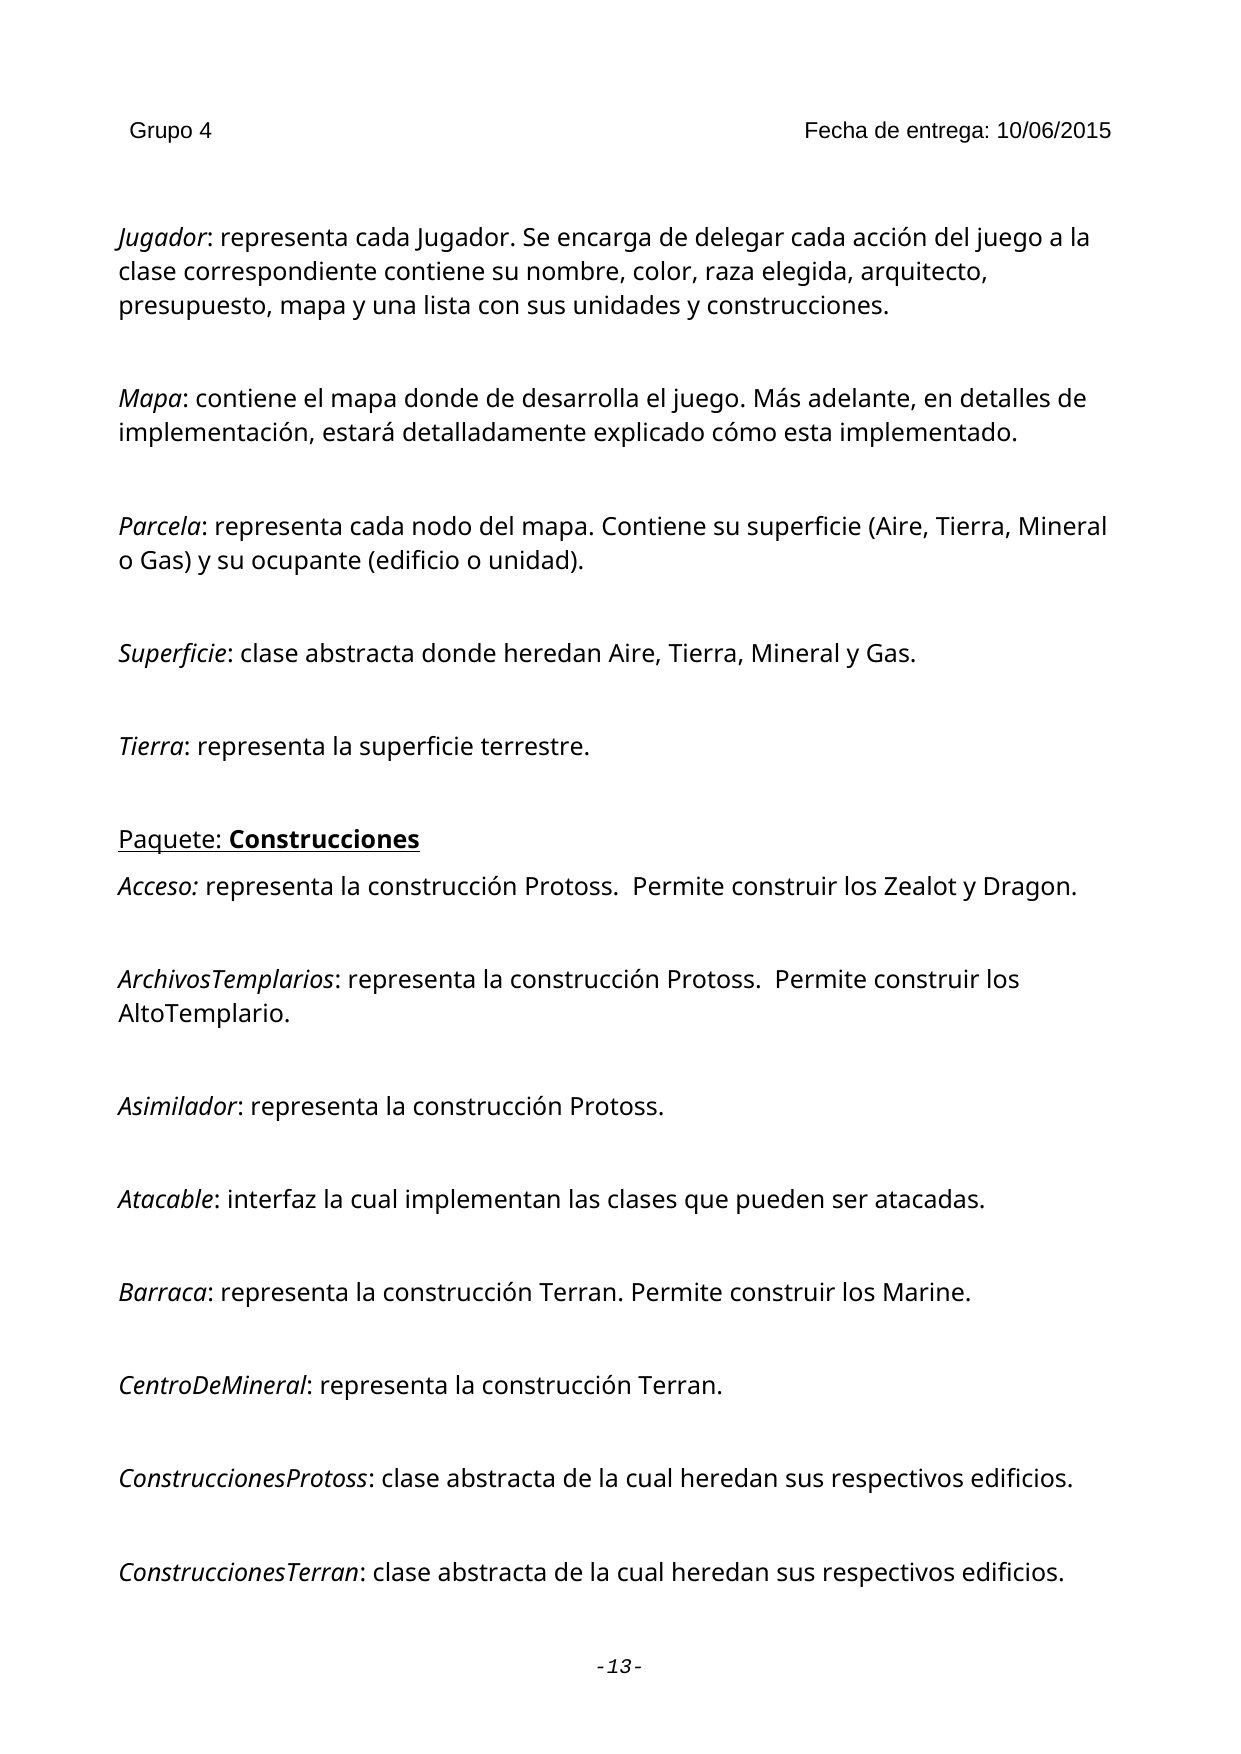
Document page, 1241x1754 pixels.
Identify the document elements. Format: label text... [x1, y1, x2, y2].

text ArchivosTemplarios: representa la construcción Protoss. Permite construir los AltoTemplario. [118, 961, 1122, 1029]
text Asimilador: representa la construcción Protoss. [118, 1088, 1122, 1123]
text CentroDeMineral: representa la construcción Terran. [118, 1368, 1122, 1402]
text ConstruccionesProtoss: clase abstracta de la cual heredan sus respectivos edificios. [118, 1461, 1122, 1495]
text Atacable: interfaz la cual implementan las clases que pueden ser atacadas. [118, 1182, 1122, 1216]
text Paquete: Construcciones [118, 822, 1122, 856]
text Barraca: representa la construcción Terran. Permite construir los Marine. [118, 1275, 1122, 1309]
text Tierra: representa la superficie terrestre. [118, 728, 1122, 763]
text Mapa: contiene el mapa donde de desarrolla el juego. Más adelante, en detalles de implementación, estará detalladamente explicado cómo esta implementado. [118, 381, 1122, 449]
text Jugador: representa cada Jugador. Se encarga de delegar cada acción del juego a la clase correspondiente contiene su nombre, color, raza elegida, arquitecto, presupuesto, mapa y una lista con sus unidades y construcciones. [118, 220, 1122, 322]
text Acceso: representa la construcción Protoss. Permite construir los Zealot y Dragon. [118, 868, 1122, 902]
text Superficie: clase abstracta donde heredan Aire, Tierra, Mineral y Gas. [118, 635, 1122, 669]
text ConstruccionesTerran: clase abstracta de la cual heredan sus respectivos edificios. [118, 1554, 1122, 1588]
text Parcela: representa cada nodo del mapa. Contiene su superficie (Aire, Tierra, Mineral o Gas) y su ocupante (edificio o unidad). [118, 508, 1122, 576]
